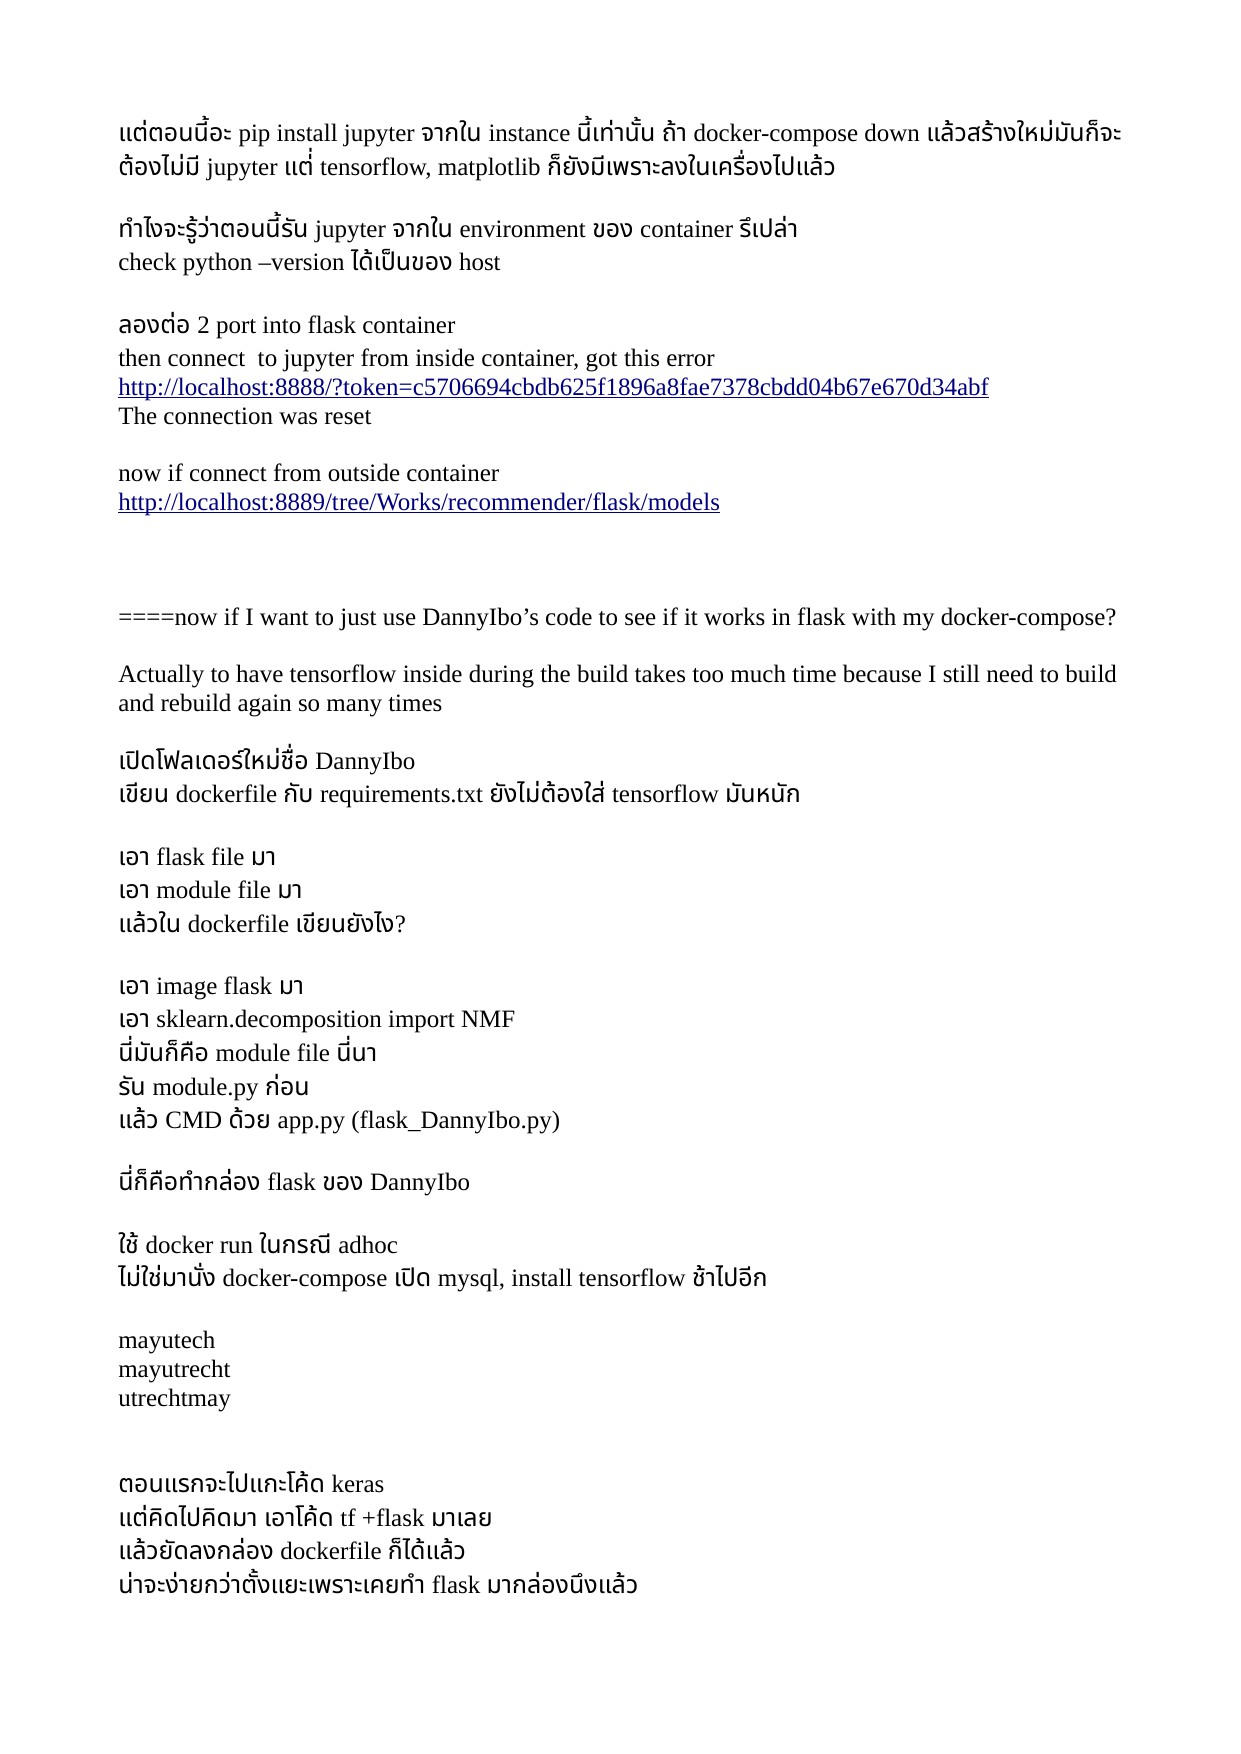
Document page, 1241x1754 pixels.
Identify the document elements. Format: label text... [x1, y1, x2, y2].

text เอา image flask มา [118, 971, 1122, 1004]
text ลองต่อ 2 port into flask container [118, 310, 1122, 343]
text แล้วยัดลงกล่อง dockerfile ก็ได้แล้ว [118, 1536, 1122, 1570]
text mayutrecht [118, 1354, 1122, 1383]
text รัน module.py ก่อน [118, 1072, 1122, 1105]
text ตอนแรกจะไปแกะโค้ด keras [118, 1469, 1122, 1503]
text เขียน dockerfile กับ requirements.txt ยังไม่ต้องใส่ tensorflow มันหนัก [118, 779, 1122, 813]
text then connect to jupyter from inside container, got this error [118, 343, 1122, 372]
text นี่ก็คือทำกล่อง flask ของ DannyIbo [118, 1167, 1122, 1201]
text น่าจะง่ายกว่าตั้งแยะเพราะเคยทำ flask มากล่องนึงแล้ว [118, 1570, 1122, 1603]
text ====now if I want to just use DannyIbo’s code to see if it works in flask with my docker-compose? [118, 602, 1122, 631]
text แล้ว CMD ด้วย app.py (flask_DannyIbo.py) [118, 1105, 1122, 1139]
text The connection was reset [118, 401, 1122, 429]
text utrechtmay [118, 1383, 1122, 1412]
text แต่ตอนนี้อะ pip install jupyter จากใน instance นี้เท่านั้น ถ้า docker-compose down แล้วสร้างใหม่มันก็จะต้องไม่มี jupyter แต่่ tensorflow, matplotlib ก็ยังมีเพราะลงในเครื่องไปแล้ว [118, 118, 1122, 185]
text Actually to have tensorflow inside during the build takes too much time because I still need to build and rebuild again so many times [118, 659, 1122, 717]
text ไม่ใช่มานั่ง docker-compose เปิด mysql, install tensorflow ช้าไปอีก [118, 1263, 1122, 1297]
text เอา module file มา [118, 875, 1122, 909]
text check python –version ได้เป็นของ host [118, 247, 1122, 281]
text now if connect from outside container [118, 458, 1122, 487]
text แล้วใน dockerfile เขียนยังไง? [118, 909, 1122, 942]
text เปิดโฟลเดอร์ใหม่ชื่อ DannyIbo [118, 746, 1122, 779]
text นี่มันก็คือ module file นี่นา [118, 1038, 1122, 1072]
text ใช้ docker run ในกรณี adhoc [118, 1230, 1122, 1263]
text http://localhost:8888/?token=c5706694cbdb625f1896a8fae7378cbdd04b67e670d34abf [118, 372, 1122, 401]
text เอา sklearn.decomposition import NMF [118, 1004, 1122, 1038]
text เอา flask file มา [118, 842, 1122, 875]
text mayutech [118, 1326, 1122, 1354]
text http://localhost:8889/tree/Works/recommender/flask/models [118, 487, 1122, 516]
text ทำไงจะรู้ว่าตอนนี้รัน jupyter จากใน environment ของ container รึเปล่า [118, 214, 1122, 247]
text แต่คิดไปคิดมา เอาโค้ด tf +flask มาเลย [118, 1503, 1122, 1536]
